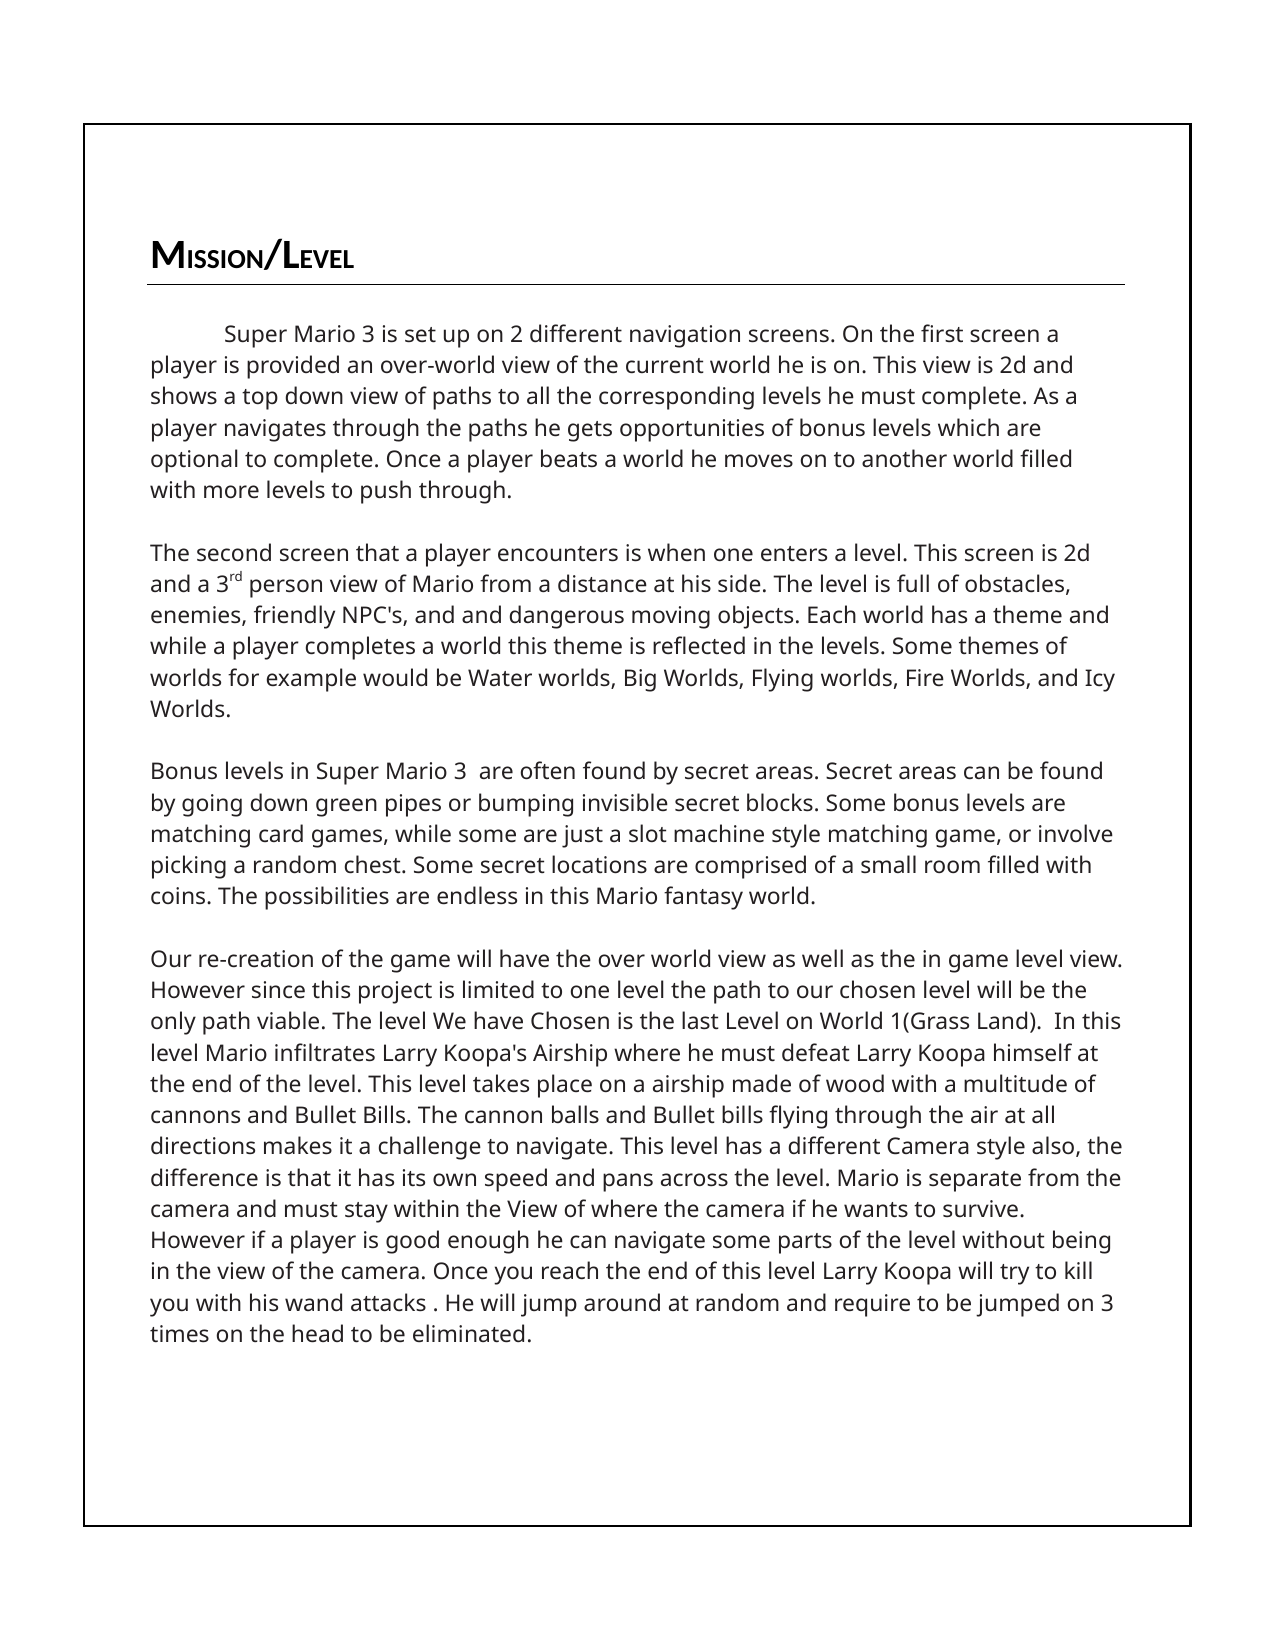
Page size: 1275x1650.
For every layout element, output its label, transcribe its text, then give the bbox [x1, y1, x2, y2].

text Super Mario 3 is set up on 2 different navigation screens. On the first screen a player is provided an over-world view of the current world he is on. This view is 2d and shows a top down view of paths to all the corresponding levels he must complete. As a player navigates through the paths he gets opportunities of bonus levels which are optional to complete. Once a player beats a world he moves on to another world filled with more levels to push through. [150, 318, 1125, 505]
text Our re-creation of the game will have the over world view as well as the in game level view. However since this project is limited to one level the path to our chosen level will be the only path viable. The level We have Chosen is the last Level on World 1(Grass Land). In this level Mario infiltrates Larry Koopa's Airship where he must defeat Larry Koopa himself at the end of the level. This level takes place on a airship made of wood with a multitude of cannons and Bullet Bills. The cannon balls and Bullet bills flying through the air at all directions makes it a challenge to navigate. This level has a different Camera style also, the difference is that it has its own speed and pans across the level. Mario is separate from the camera and must stay within the View of where the camera if he wants to survive. However if a player is good enough he can navigate some parts of the level without being in the view of the camera. Once you reach the end of this level Larry Koopa will try to kill you with his wand attacks . He will jump around at random and require to be jumped on 3 times on the head to be eliminated. [150, 943, 1125, 1349]
text Bonus levels in Super Mario 3 are often found by secret areas. Secret areas can be found by going down green pipes or bumping invisible secret blocks. Some bonus levels are matching card games, while some are just a slot machine style matching game, or involve picking a random chest. Some secret locations are comprised of a small room filled with coins. The possibilities are endless in this Mario fantasy world. [150, 755, 1125, 911]
subtitle Mission/Level [150, 228, 1125, 279]
text The second screen that a player encounters is when one enters a level. This screen is 2d and a 3rd person view of Mario from a distance at his side. The level is full of obstacles, enemies, friendly NPC's, and and dangerous moving objects. Each world has a theme and while a player completes a world this theme is reflected in the levels. Some themes of worlds for example would be Water worlds, Big Worlds, Flying worlds, Fire Worlds, and Icy Worlds. [150, 536, 1125, 724]
